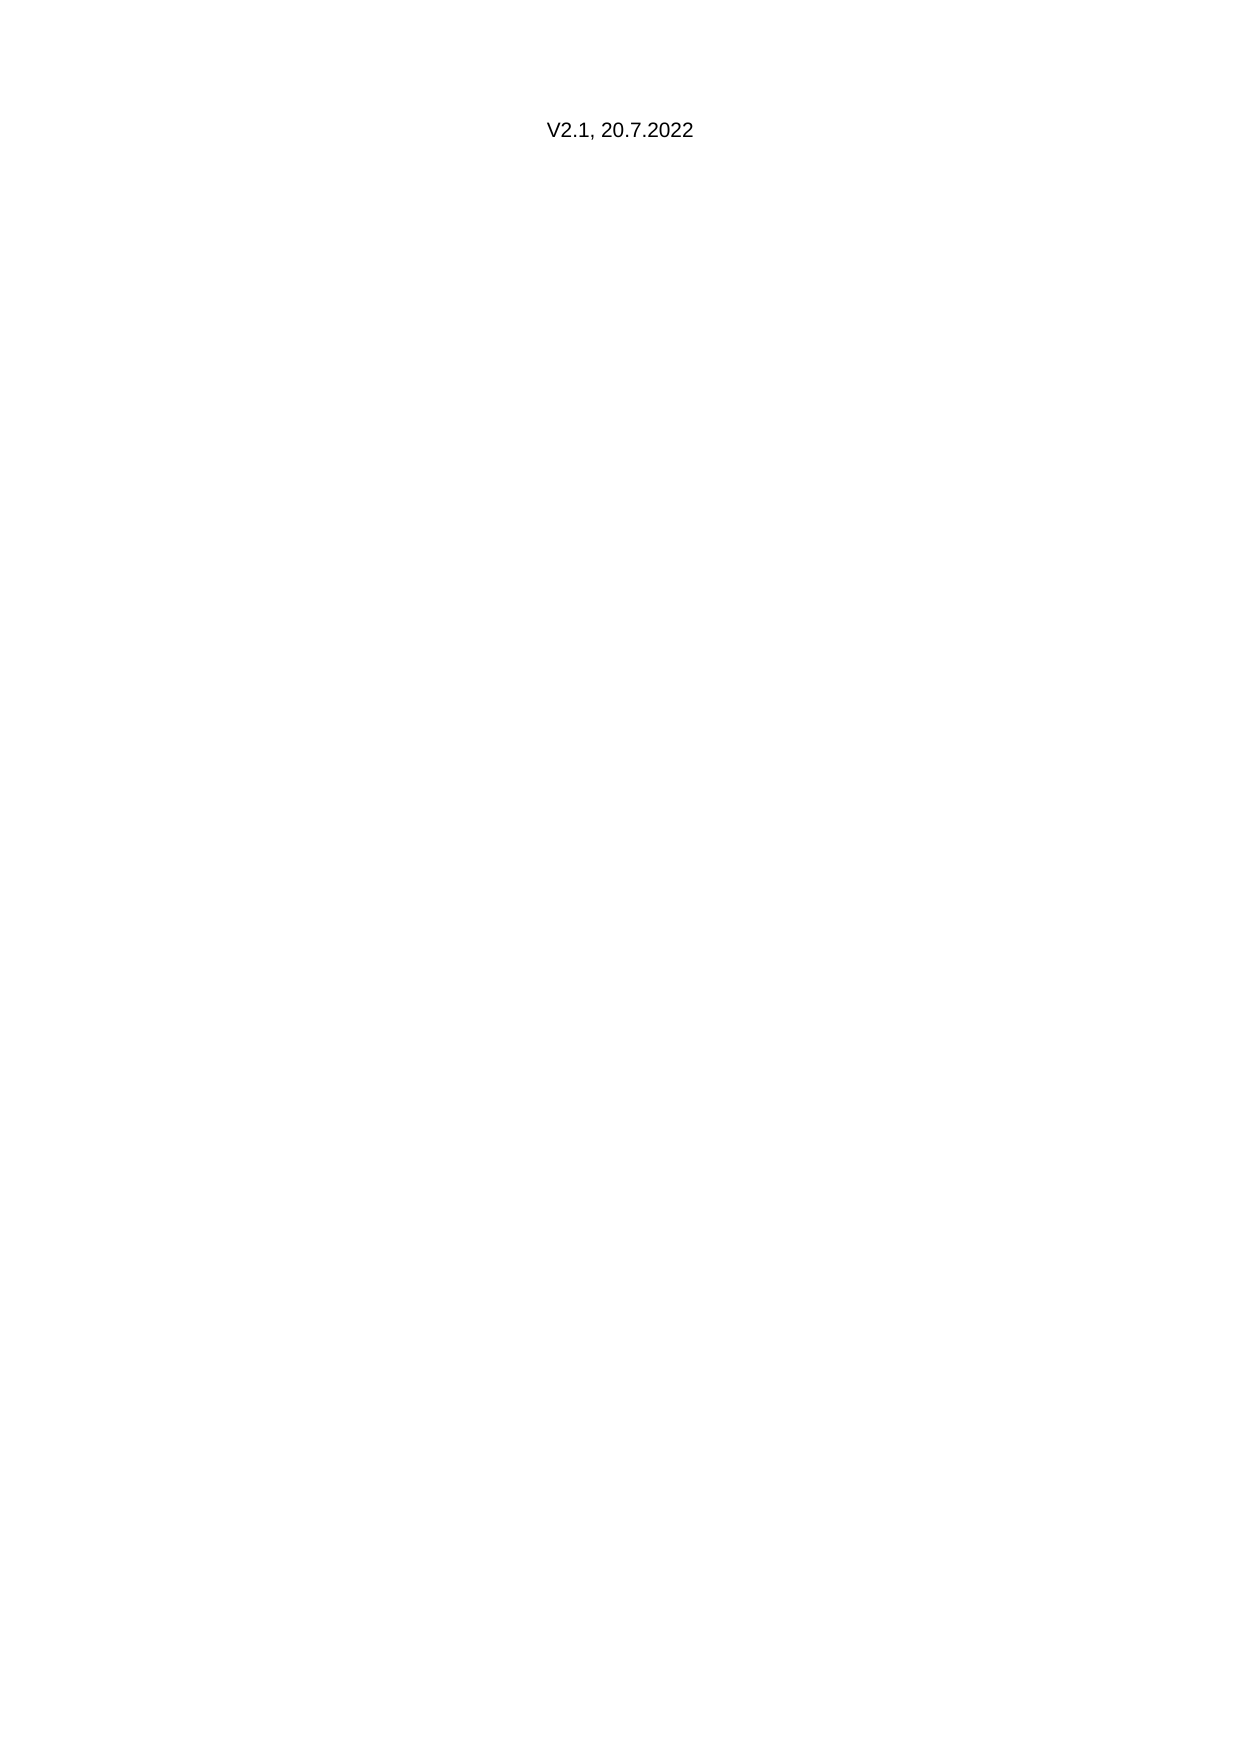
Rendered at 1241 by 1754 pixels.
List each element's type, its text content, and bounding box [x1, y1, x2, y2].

text V2.1, 20.7.2022 [118, 118, 1122, 142]
